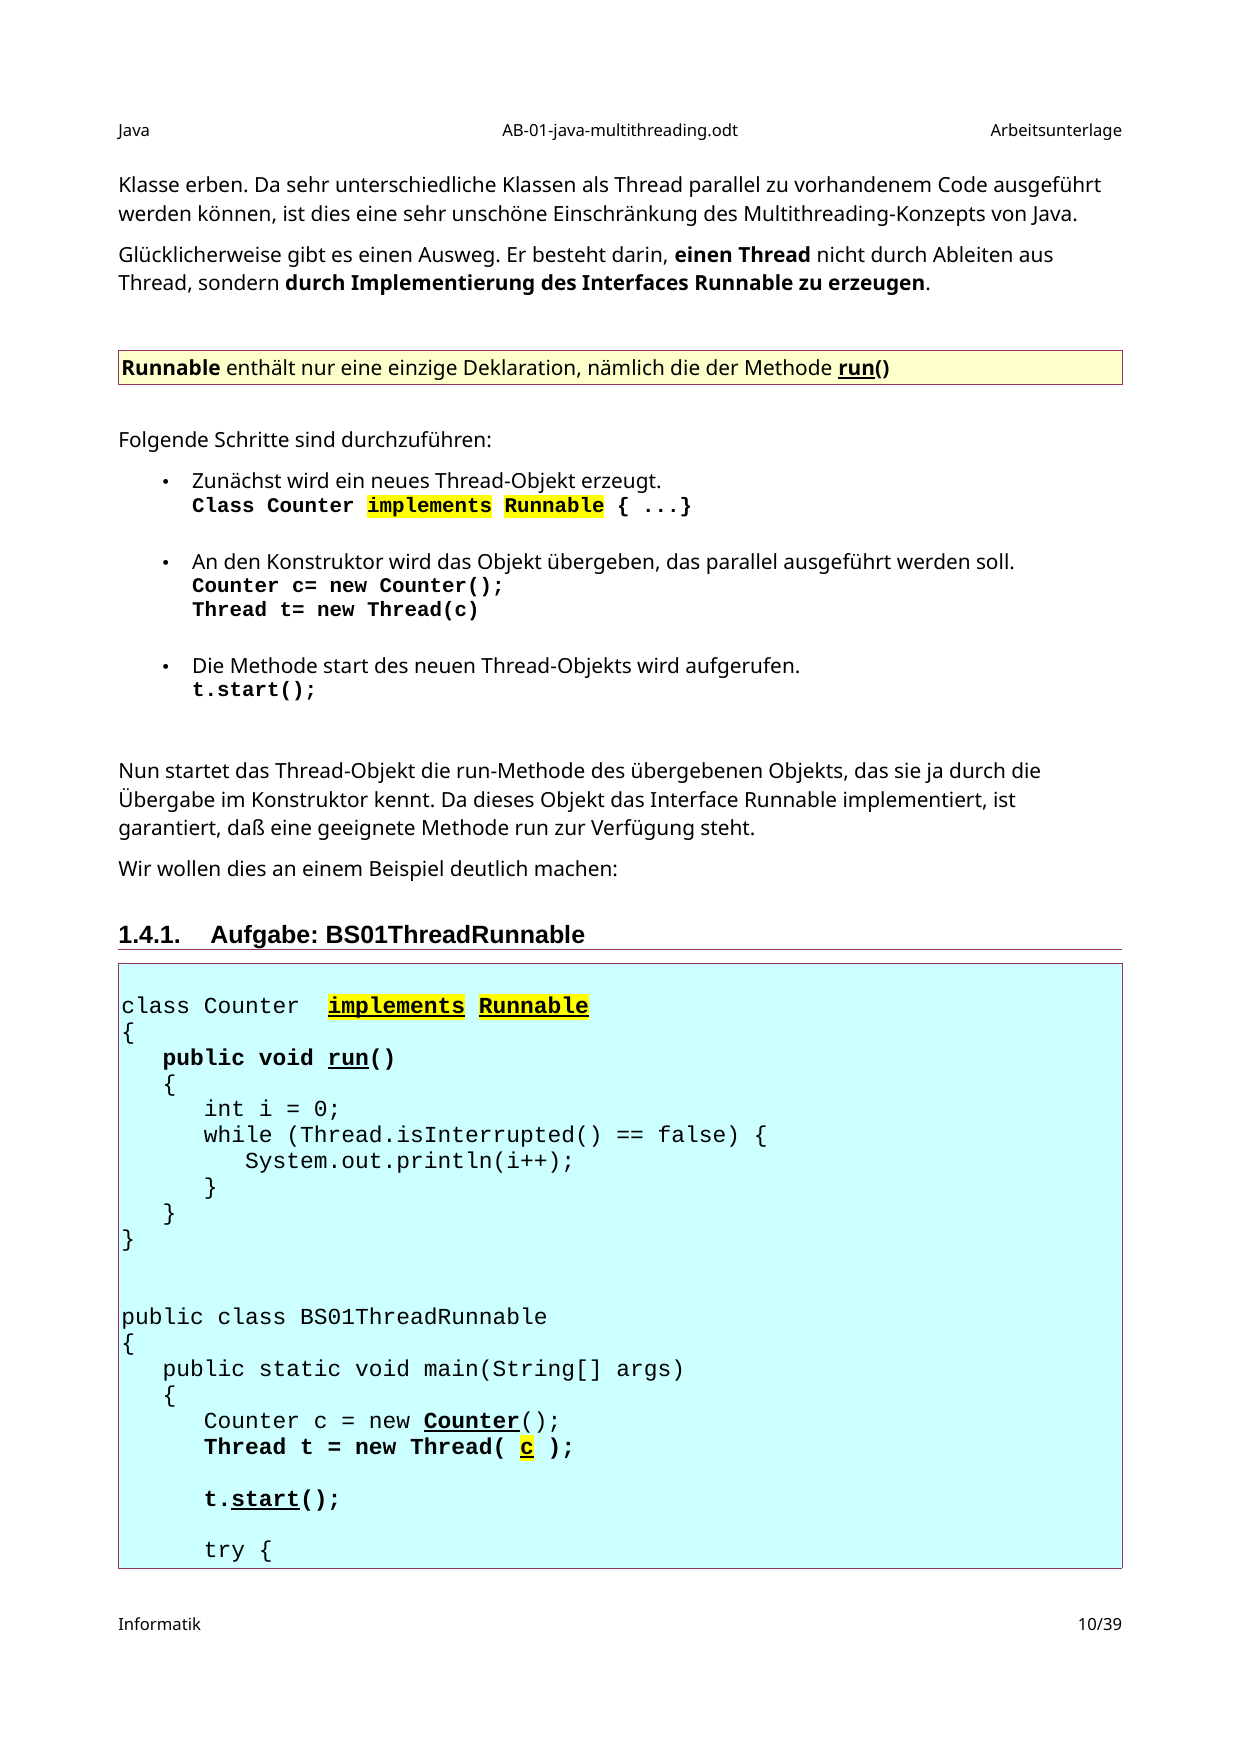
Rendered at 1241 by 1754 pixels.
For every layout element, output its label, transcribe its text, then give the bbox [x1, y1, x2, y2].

text Nun startet das Thread-Objekt die run-Methode des übergebenen Objekts, das sie ja durch die Übergabe im Konstruktor kennt. Da dieses Objekt das Interface Runnable implementiert, ist garantiert, daß eine geeignete Methode run zur Verfügung steht. [118, 757, 1122, 842]
text Klasse erben. Da sehr unterschiedliche Klassen als Thread parallel zu vorhandenem Code ausgeführt werden können, ist dies eine sehr unschöne Einschränkung des Multithreading-Konzepts von Java. [118, 170, 1122, 227]
text t.start(); [119, 1484, 1122, 1510]
text try { [119, 1536, 1122, 1568]
text } [119, 1173, 1122, 1198]
text Runnable enthält nur eine einzige Deklaration, nämlich die der Methode run() [119, 351, 1122, 384]
text int i = 0; [119, 1095, 1122, 1121]
list Zunächst wird ein neues Thread-Objekt erzeugt. Class Counter implements Runnable { ...} [162, 466, 1122, 547]
text } [119, 1224, 1122, 1250]
text Glücklicherweise gibt es einen Ausweg. Er besteht darin, einen Thread nicht durch Ableiten aus Thread, sondern durch Implementierung des Interfaces Runnable zu erzeugen. [118, 240, 1122, 297]
text System.out.println(i++); [119, 1147, 1122, 1173]
text while (Thread.isInterrupted() == false) { [119, 1121, 1122, 1147]
text Folgende Schritte sind durchzuführen: [118, 425, 1122, 454]
text Counter c = new Counter(); [119, 1406, 1122, 1432]
text { [119, 1017, 1122, 1043]
list An den Konstruktor wird das Objekt übergeben, das parallel ausgeführt werden soll. Counter c= new Counter(); Thread t= new Thread(c) [162, 547, 1122, 651]
subtitle Aufgabe: BS01ThreadRunnable [118, 920, 1122, 949]
text class Counter implements Runnable [119, 991, 1122, 1017]
list Die Methode start des neuen Thread-Objekts wird aufgerufen. t.start(); [162, 651, 1122, 703]
text } [119, 1198, 1122, 1224]
text public static void main(String[] args) [119, 1354, 1122, 1380]
text { [119, 1380, 1122, 1406]
text public void run() [119, 1043, 1122, 1069]
text { [119, 1069, 1122, 1095]
text Thread t = new Thread( c ); [119, 1432, 1122, 1458]
text public class BS01ThreadRunnable [119, 1302, 1122, 1328]
text { [119, 1328, 1122, 1354]
text Wir wollen dies an einem Beispiel deutlich machen: [118, 854, 1122, 883]
